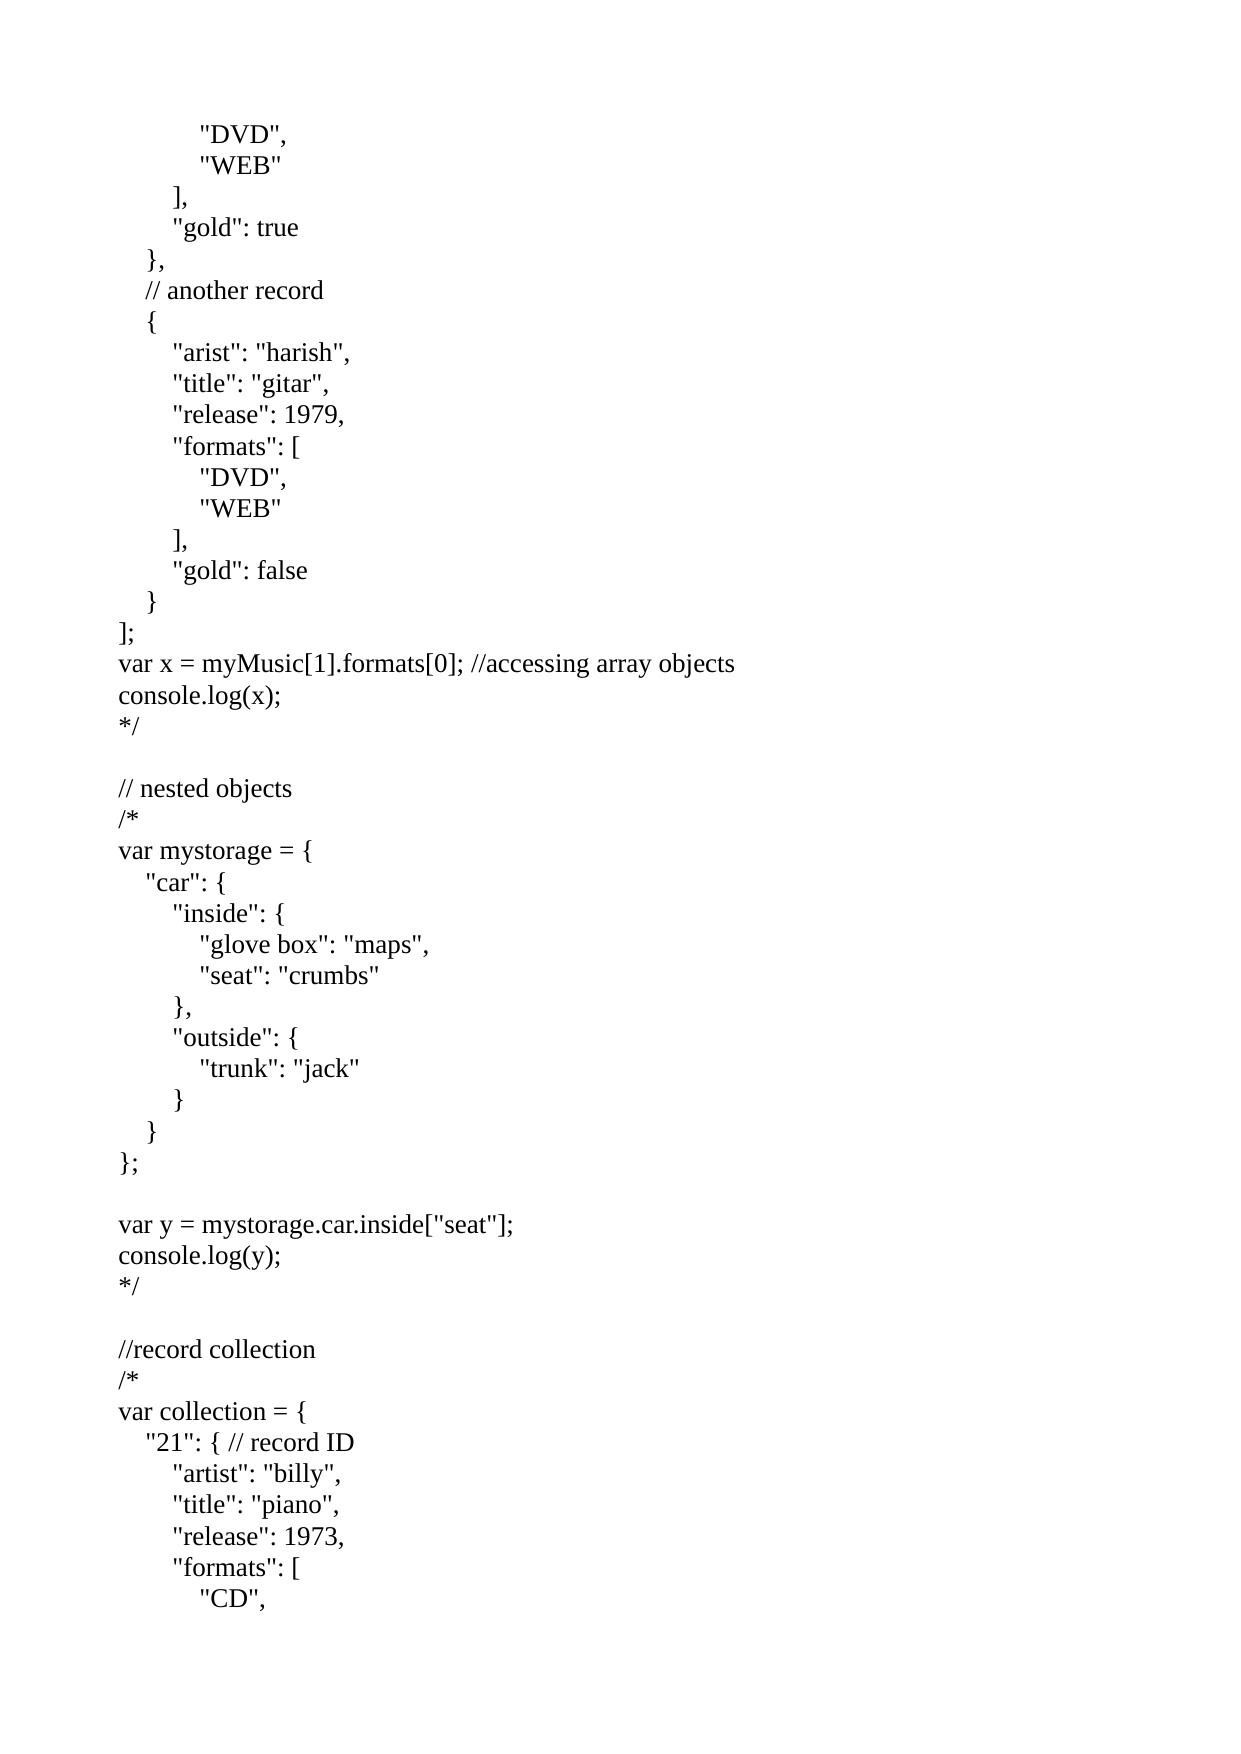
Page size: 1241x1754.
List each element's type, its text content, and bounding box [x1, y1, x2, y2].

text var collection = { [118, 1395, 1122, 1426]
text "gold": true [118, 212, 1122, 243]
text "glove box": "maps", [118, 928, 1122, 959]
text "WEB" [118, 492, 1122, 523]
text "WEB" [118, 149, 1122, 180]
text "seat": "crumbs" [118, 959, 1122, 990]
text }, [118, 243, 1122, 274]
text ], [118, 180, 1122, 212]
text { [118, 305, 1122, 336]
text }; [118, 1146, 1122, 1177]
text }, [118, 990, 1122, 1021]
text var y = mystorage.car.inside["seat"]; [118, 1208, 1122, 1239]
text console.log(y); [118, 1239, 1122, 1271]
text } [118, 1115, 1122, 1146]
text "gold": false [118, 554, 1122, 585]
text "car": { [118, 866, 1122, 897]
text "title": "piano", [118, 1488, 1122, 1520]
text /* [118, 1364, 1122, 1395]
text //record collection [118, 1333, 1122, 1364]
text "trunk": "jack" [118, 1052, 1122, 1084]
text "DVD", [118, 461, 1122, 492]
text "artist": "billy", [118, 1457, 1122, 1488]
text // another record [118, 274, 1122, 305]
text "outside": { [118, 1021, 1122, 1052]
text var mystorage = { [118, 834, 1122, 866]
text "release": 1979, [118, 398, 1122, 429]
text */ [118, 1271, 1122, 1302]
text "arist": "harish", [118, 336, 1122, 367]
text ]; [118, 616, 1122, 648]
text "21": { // record ID [118, 1426, 1122, 1457]
text ], [118, 523, 1122, 554]
text "release": 1973, [118, 1520, 1122, 1551]
text console.log(x); [118, 679, 1122, 710]
text "title": "gitar", [118, 367, 1122, 398]
text "inside": { [118, 897, 1122, 928]
text // nested objects [118, 772, 1122, 803]
text "formats": [ [118, 1551, 1122, 1582]
text "DVD", [118, 118, 1122, 149]
text } [118, 1084, 1122, 1115]
text /* [118, 803, 1122, 834]
text } [118, 585, 1122, 616]
text */ [118, 710, 1122, 741]
text "CD", [118, 1582, 1122, 1613]
text "formats": [ [118, 429, 1122, 461]
text var x = myMusic[1].formats[0]; //accessing array objects [118, 648, 1122, 679]
